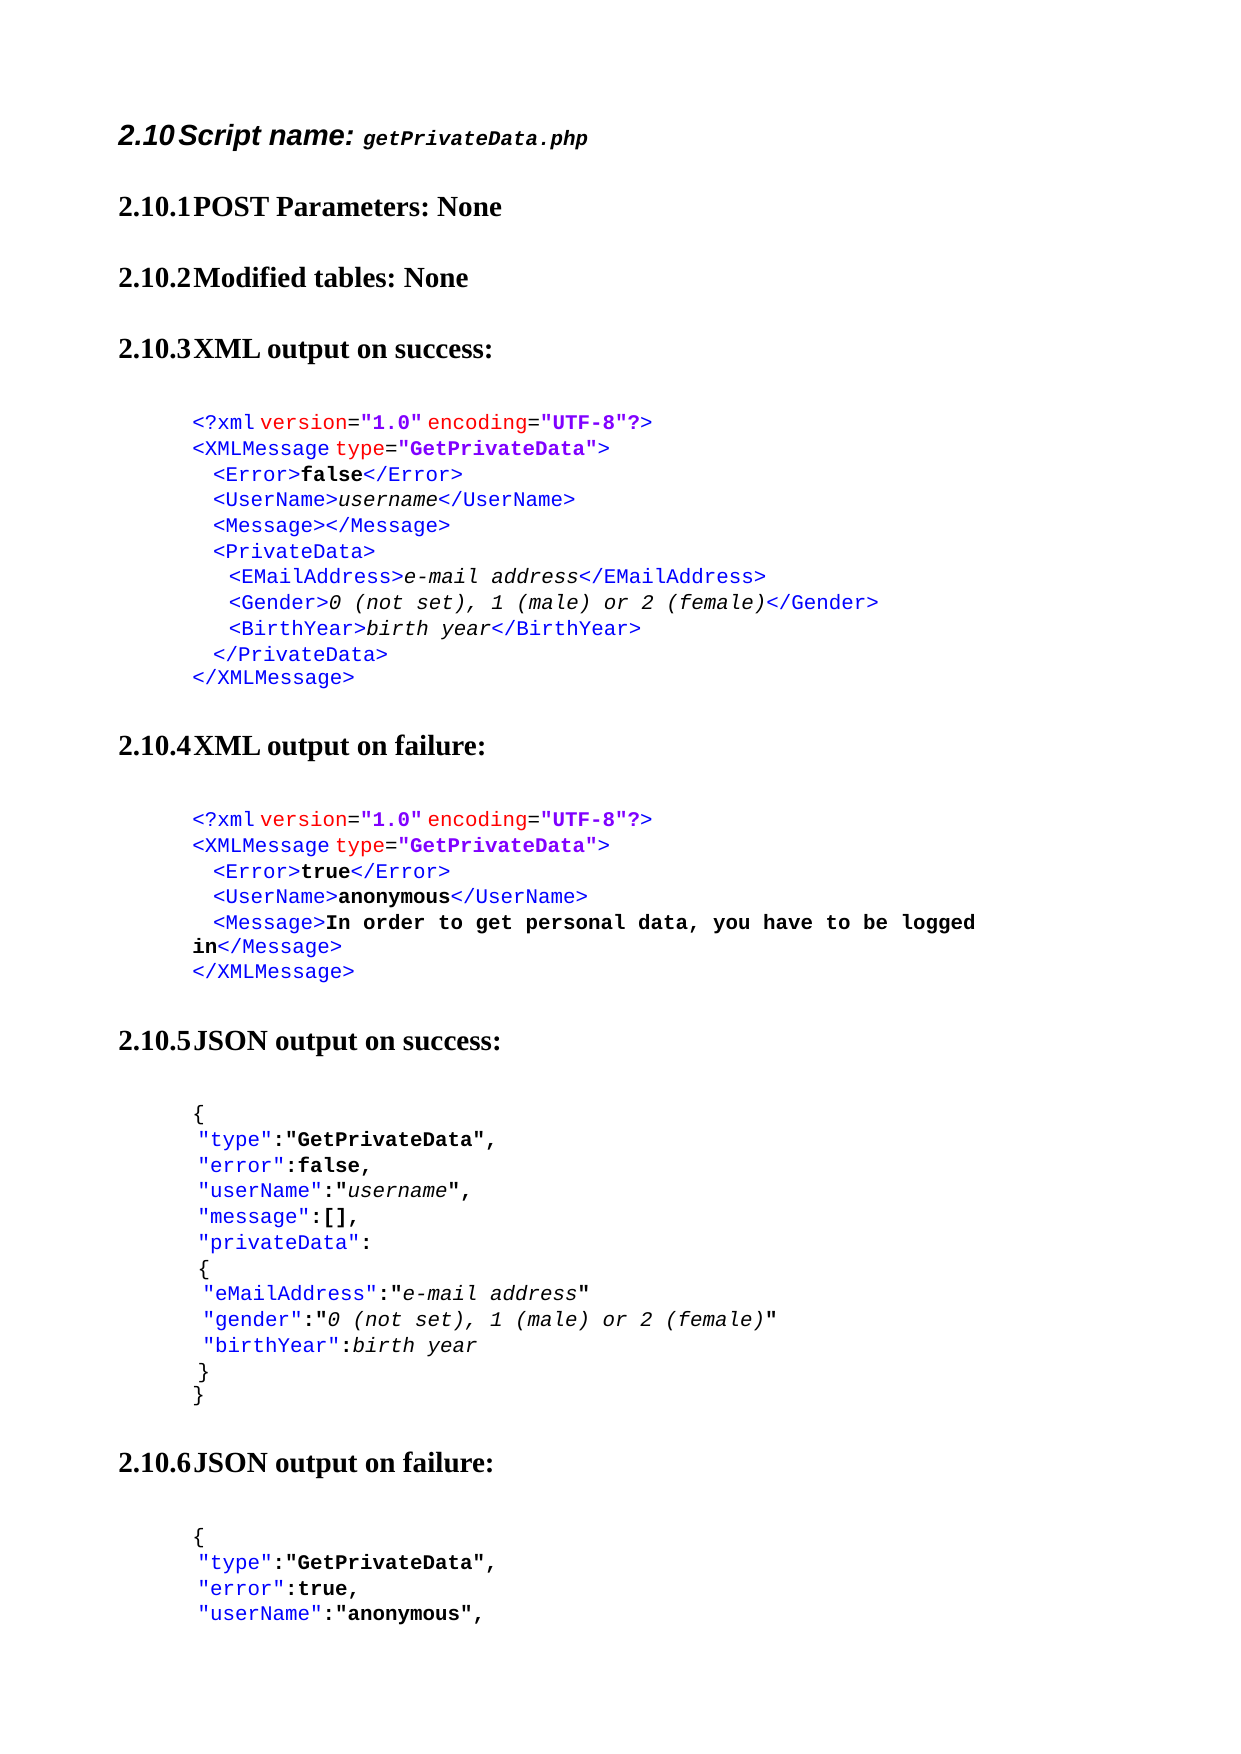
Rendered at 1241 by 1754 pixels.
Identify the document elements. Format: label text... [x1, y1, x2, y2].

subtitle XML output on failure: [118, 728, 1122, 762]
subtitle JSON output on failure: [118, 1445, 1122, 1479]
text { "type":"GetPrivateData", "error":true, "userName":"anonymous", [118, 1491, 1122, 1627]
subtitle Modified tables: None [118, 260, 1122, 294]
text <?xml version="1.0" encoding="UTF-8"?> <XMLMessage type="GetPrivateData"> <Error>false</Error> <UserName>username</UserName> <Message></Message> <PrivateData> <EMailAddress>e-mail address</EMailAddress> <Gender>0 (not set), 1 (male) or 2 (female)</Gender> <BirthYear>birth year</BirthYear> </PrivateData> </XMLMessage> [118, 377, 1122, 691]
subtitle POST Parameters: None [118, 189, 1122, 223]
text <?xml version="1.0" encoding="UTF-8"?> <XMLMessage type="GetPrivateData"> <Error>true</Error> <UserName>anonymous</UserName> <Message>In order to get personal data, you have to be logged in</Message> </XMLMessage> [118, 774, 1122, 985]
subtitle JSON output on success: [118, 1023, 1122, 1056]
subtitle Script name: getPrivateData.php [118, 118, 1122, 152]
subtitle XML output on success: [118, 331, 1122, 365]
text { "type":"GetPrivateData", "error":false, "userName":"username", "message":[], "privateData": { "eMailAddress":"e-mail address" "gender":"0 (not set), 1 (male) or 2 (female)" "birthYear":birth year } } [118, 1069, 1122, 1408]
